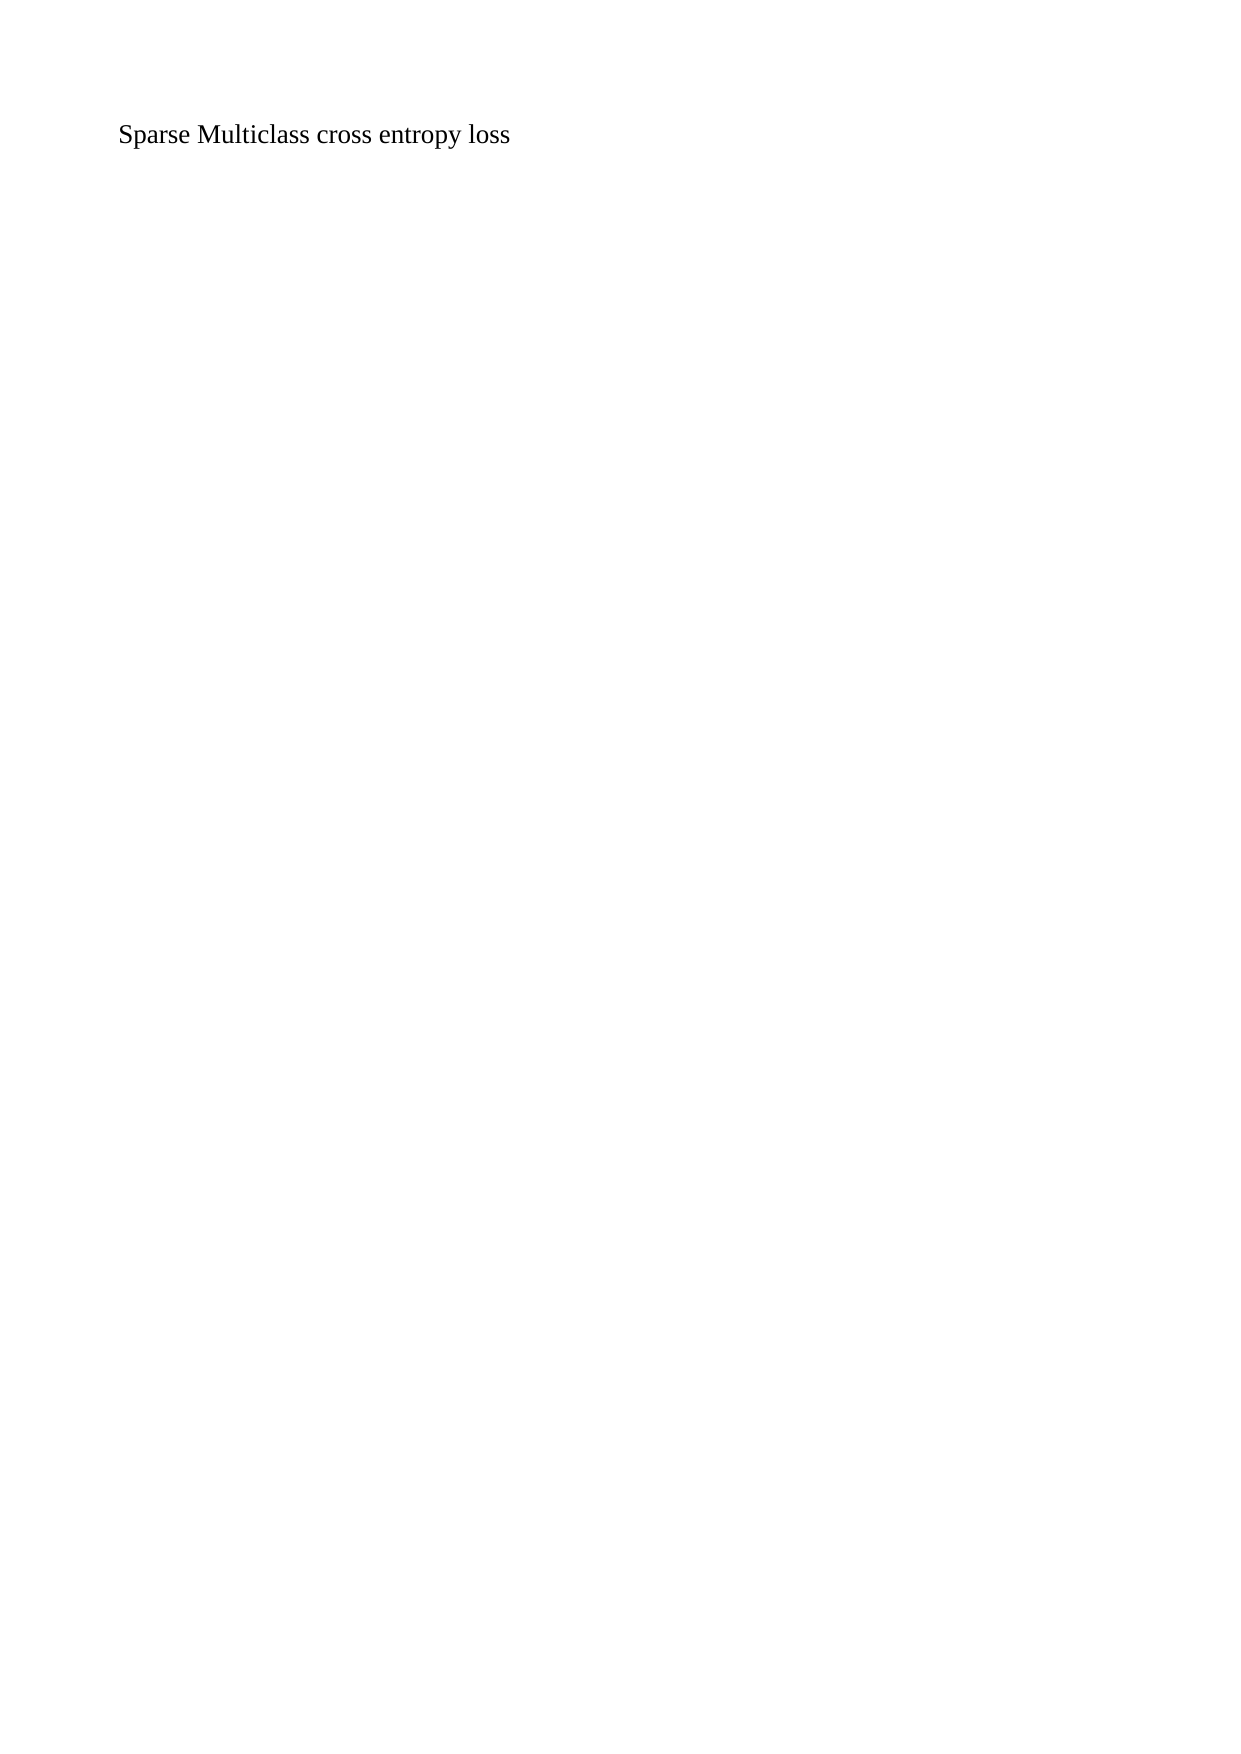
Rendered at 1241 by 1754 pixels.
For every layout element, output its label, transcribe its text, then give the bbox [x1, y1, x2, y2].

text Sparse Multiclass cross entropy loss [118, 118, 1122, 149]
